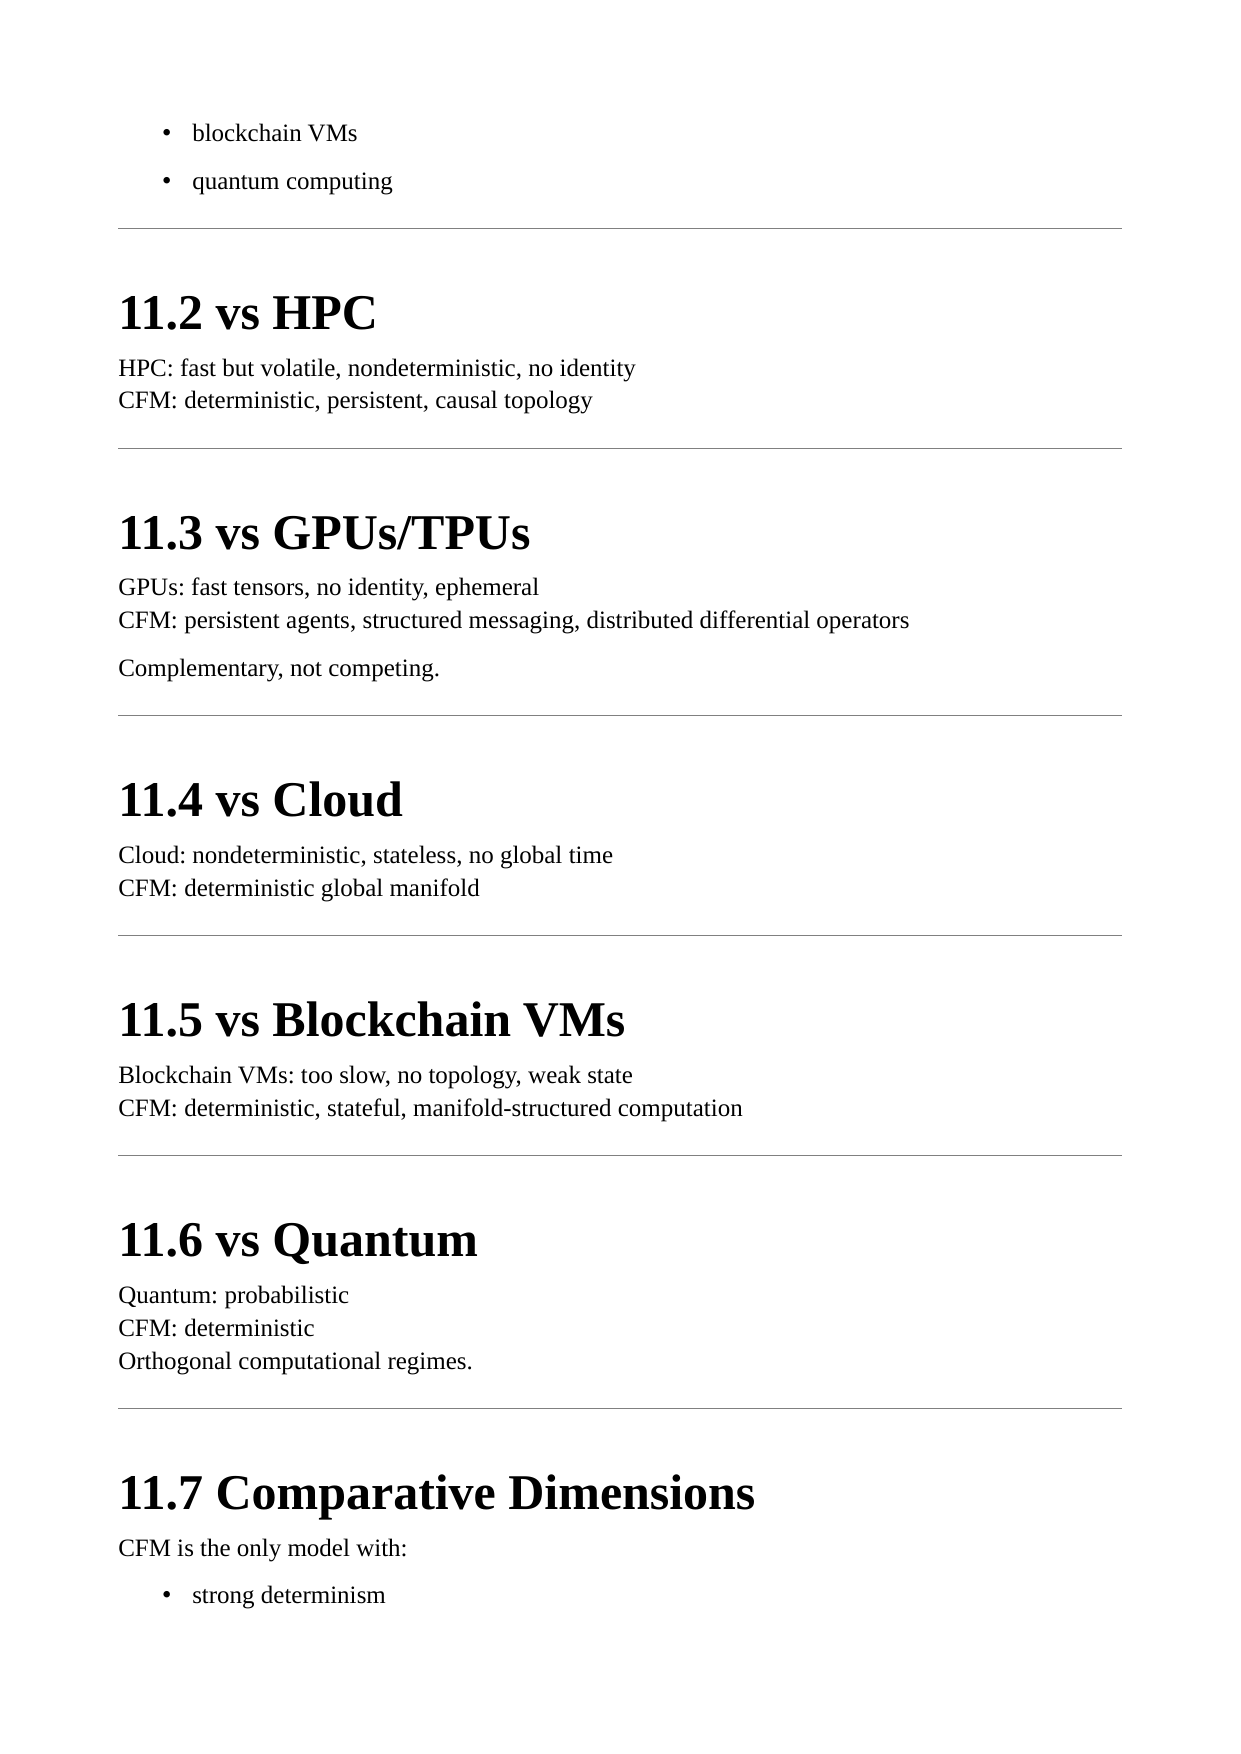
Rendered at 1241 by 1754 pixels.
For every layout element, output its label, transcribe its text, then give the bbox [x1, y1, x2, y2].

subtitle 11.6 vs Quantum [118, 1210, 1122, 1267]
subtitle 11.5 vs Blockchain VMs [118, 990, 1122, 1047]
text Quantum: probabilistic CFM: deterministic Orthogonal computational regimes. [118, 1280, 1122, 1374]
list strong determinism [162, 1580, 1122, 1609]
text Complementary, not competing. [118, 653, 1122, 682]
subtitle 11.2 vs HPC [118, 283, 1122, 340]
subtitle 11.4 vs Cloud [118, 770, 1122, 827]
text GPUs: fast tensors, no identity, ephemeral CFM: persistent agents, structured messaging, distributed differential operators [118, 572, 1122, 634]
subtitle 11.7 Comparative Dimensions [118, 1463, 1122, 1520]
text HPC: fast but volatile, nondeterministic, no identity CFM: deterministic, persistent, causal topology [118, 353, 1122, 414]
text Blockchain VMs: too slow, no topology, weak state CFM: deterministic, stateful, manifold-structured computation [118, 1060, 1122, 1122]
text CFM is the only model with: [118, 1533, 1122, 1561]
text Cloud: nondeterministic, stateless, no global time CFM: deterministic global manifold [118, 840, 1122, 902]
list blockchain VMs [162, 118, 1122, 147]
subtitle 11.3 vs GPUs/TPUs [118, 502, 1122, 560]
list quantum computing [162, 166, 1122, 194]
